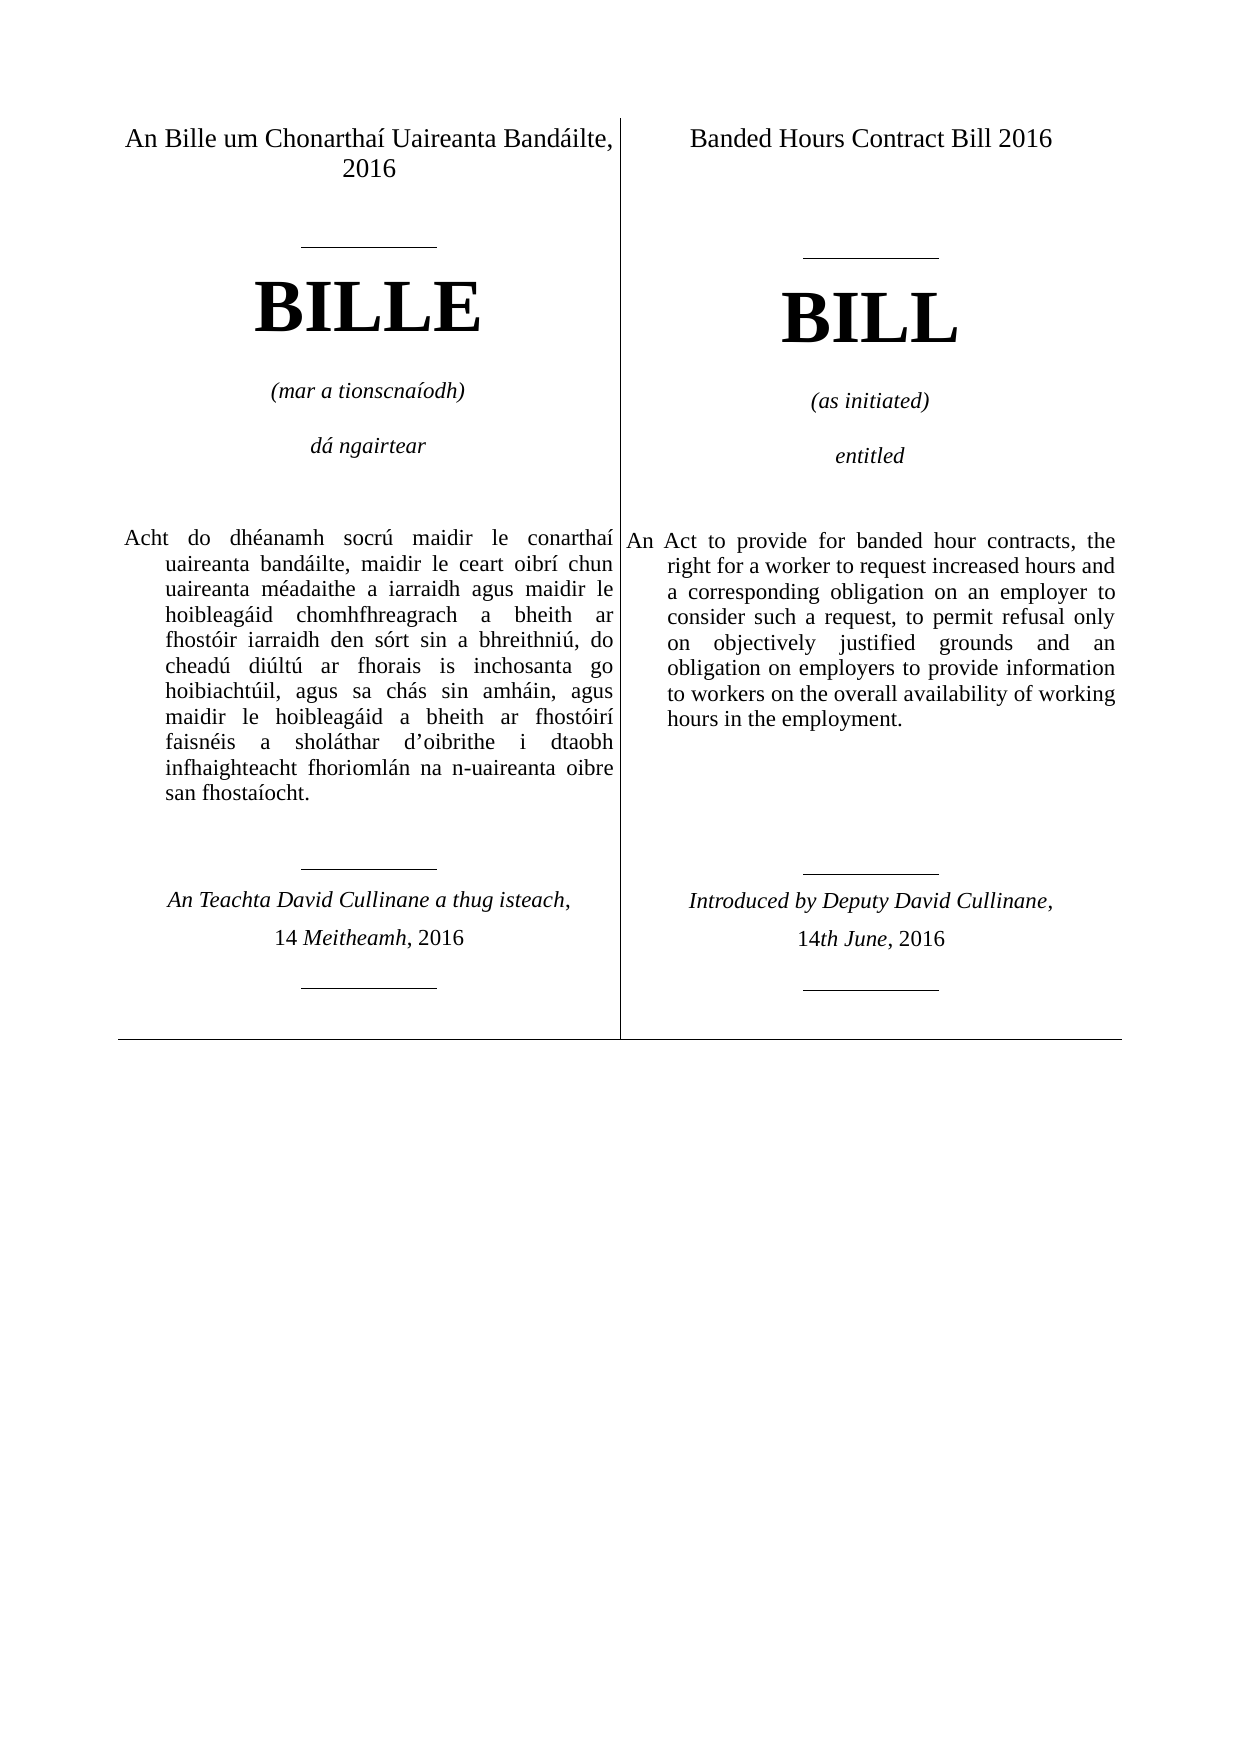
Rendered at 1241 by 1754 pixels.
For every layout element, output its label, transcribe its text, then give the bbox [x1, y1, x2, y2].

table_header An Bille um Chonarthaí Uaireanta Bandáilte, 2016 BILLE (mar a tionscnaíodh) dá ngairtear Acht do dhéanamh socrú maidir le conarthaí uaireanta bandáilte, maidir le ceart oibrí chun uaireanta méadaithe a iarraidh agus maidir le hoibleagáid chomhfhreagrach a bheith ar fhostóir iarraidh den sórt sin a bhreithniú, do cheadú diúltú ar fhorais is inchosanta go hoibiachtúil, agus sa chás sin amháin, agus maidir le hoibleagáid a bheith ar fhostóirí faisnéis a sholáthar d’oibrithe i dtaobh infhaighteacht fhoriomlán na n-uaireanta oibre san fhostaíocht. An Teachta David Cullinane a thug isteach, 14 Meitheamh, 2016 [118, 118, 620, 1039]
table_header Banded Hours Contract Bill 2016 BILL (as initiated) entitled An Act to provide for banded hour contracts, the right for a worker to request increased hours and a corresponding obligation on an employer to consider such a request, to permit refusal only on objectively justified grounds and an obligation on employers to provide information to workers on the overall availability of working hours in the employment. Introduced by Deputy David Cullinane, 14th June, 2016 [621, 118, 1122, 1039]
